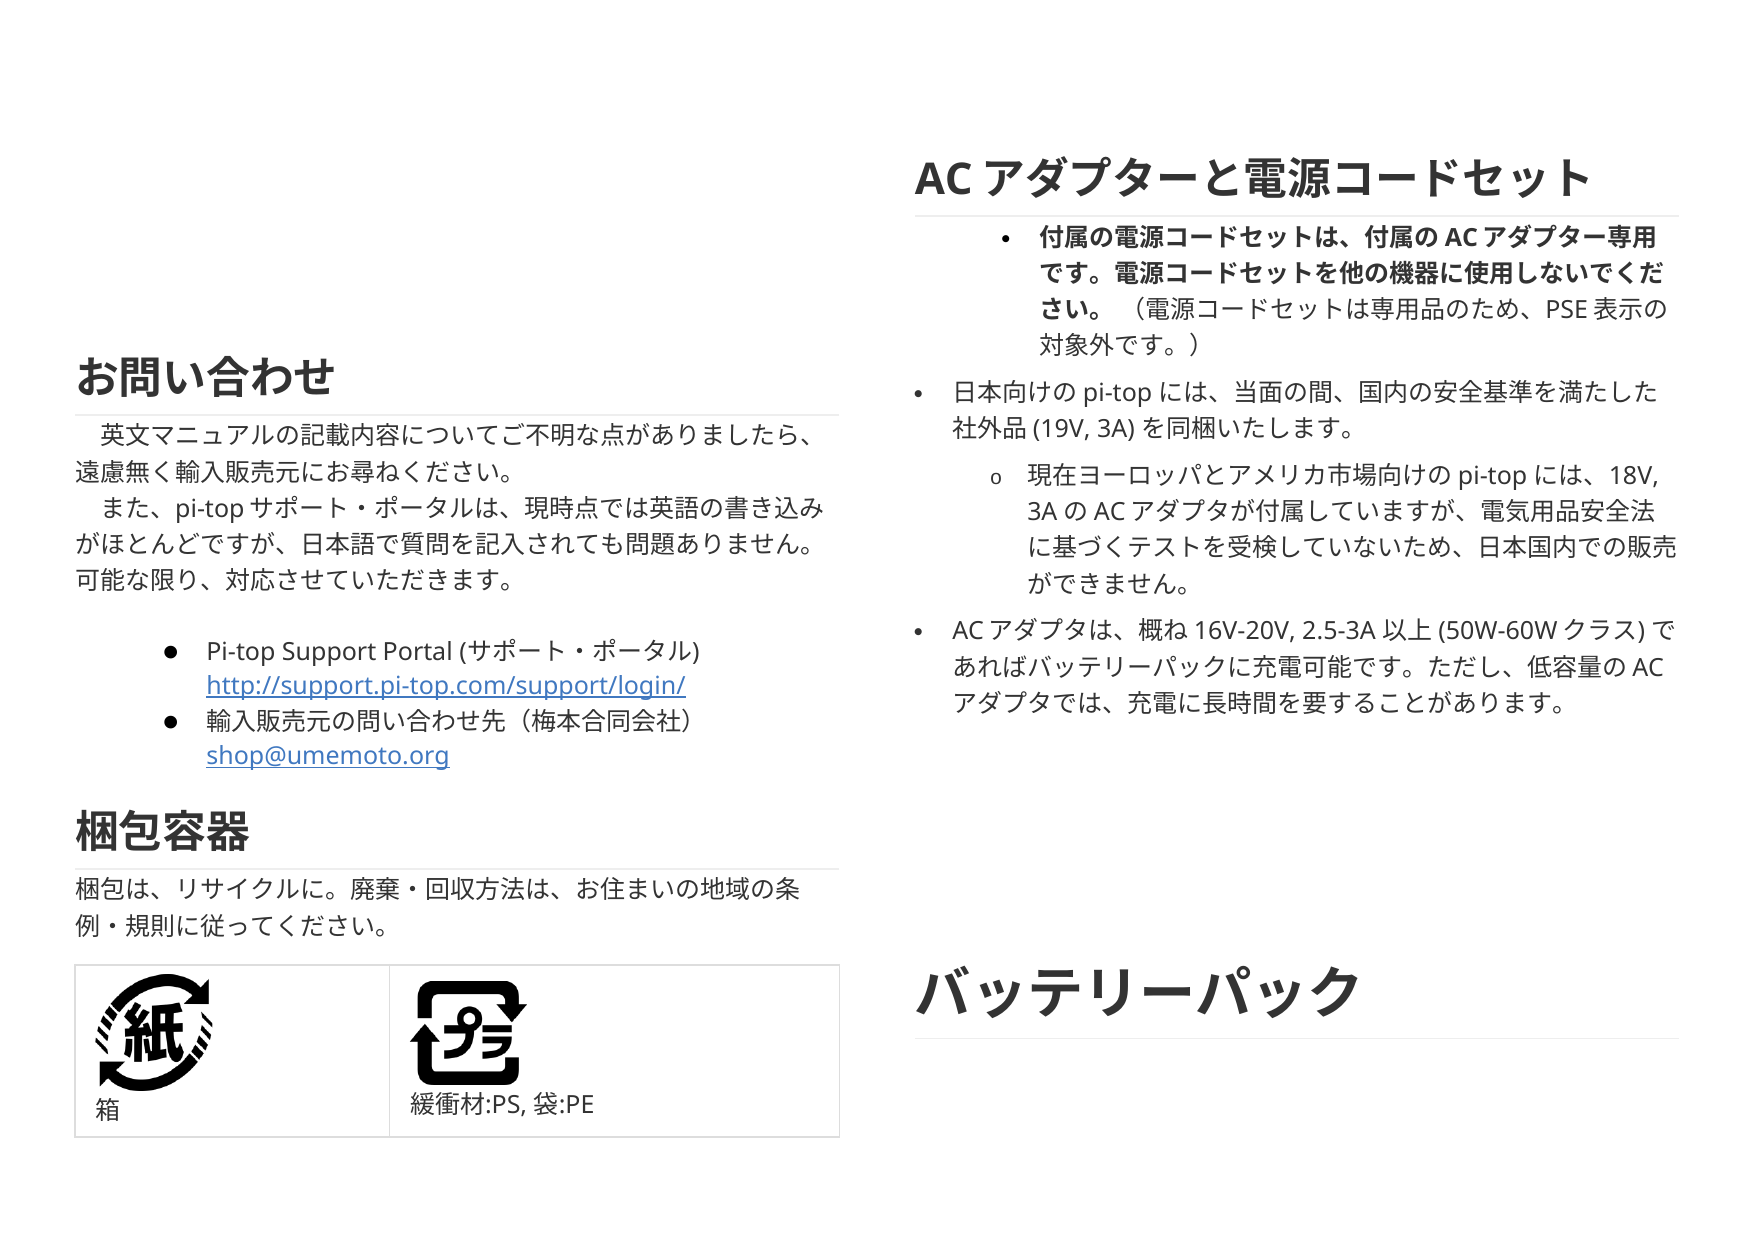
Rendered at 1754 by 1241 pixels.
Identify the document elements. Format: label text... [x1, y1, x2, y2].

text 梱包は、リサイクルに。廃棄・回収方法は、お住まいの地域の条例・規則に従ってください。 [75, 870, 839, 942]
text ACアダプターと電源コードセット [914, 144, 1679, 217]
list Pi-top Support Portal (サポート・ポータル) http://support.pi-top.com/support/login/ [162, 631, 839, 701]
table_header 緩衝材:PS, 袋:PE [390, 966, 839, 1136]
text 梱包容器 [75, 797, 839, 868]
list 輸入販売元の問い合わせ先（梅本合同会社） shop@umemoto.org [162, 701, 839, 772]
text バッテリーパック [914, 948, 1679, 1039]
text お問い合わせ [75, 343, 839, 414]
text また、pi-topサポート・ポータルは、現時点では英語の書き込みがほとんどですが、日本語で質問を記入されても問題ありません。可能な限り、対応させていただきます。 [75, 488, 839, 597]
table_header 箱 [76, 966, 389, 1136]
list ACアダプタは、概ね16V-20V, 2.5-3A 以上 (50W-60Wクラス) であればバッテリーパックに充電可能です。ただし、低容量のACアダプタでは、充電に長時間を要することがあります。 [914, 611, 1679, 719]
list 現在ヨーロッパとアメリカ市場向けの pi-top には、18V, 3A のACアダプタが付属していますが、電気用品安全法に基づくテストを受検していないため、日本国内での販売ができません。 [989, 455, 1679, 600]
list 付属の電源コードセットは、付属のACアダプター専用です。電源コードセットを他の機器に使用しないでください。 （電源コードセットは専用品のため、PSE表示の対象外です。） [1002, 217, 1679, 362]
text 英文マニュアルの記載内容についてご不明な点がありましたら、遠慮無く輸入販売元にお尋ねください。 [75, 416, 839, 488]
list 日本向けの pi-top には、当面の間、国内の安全基準を満たした社外品 (19V, 3A) を同梱いたします。 [914, 372, 1679, 445]
